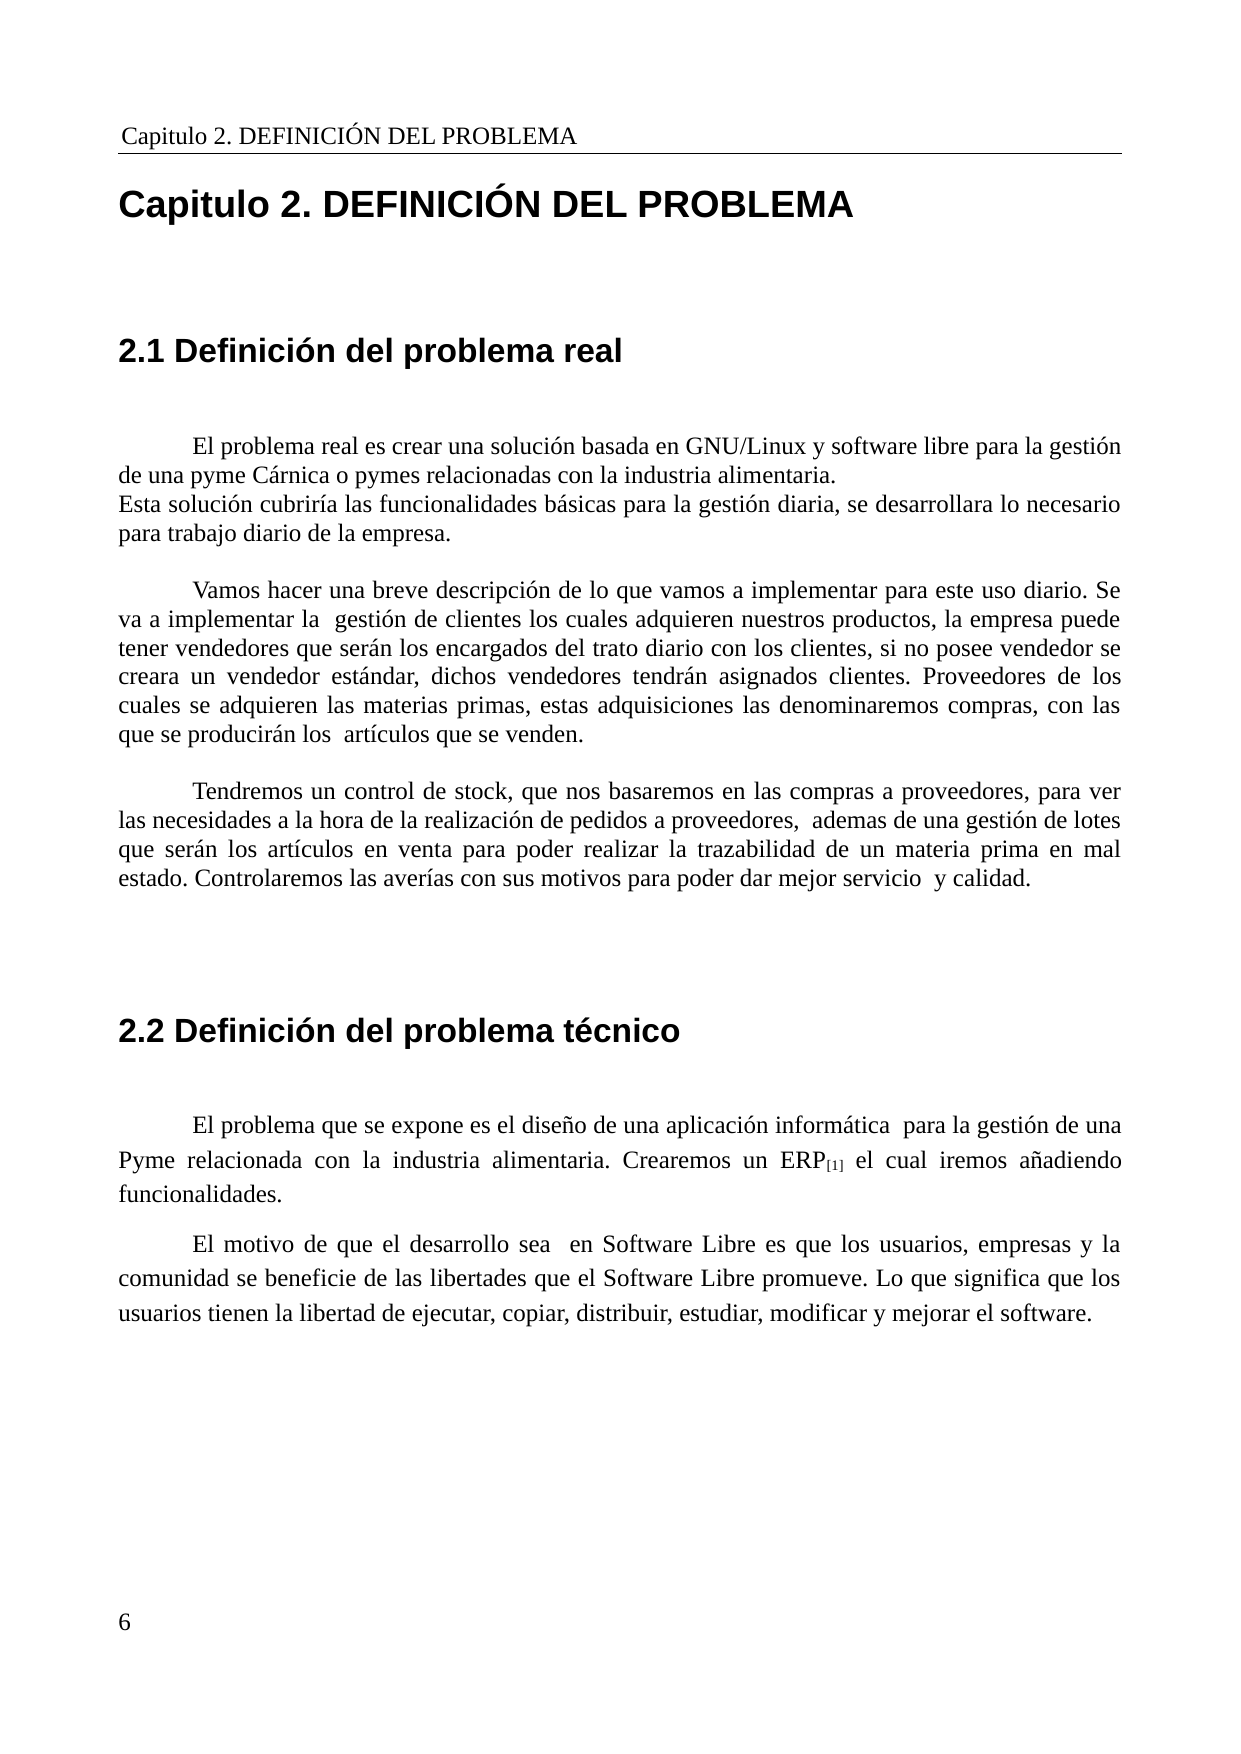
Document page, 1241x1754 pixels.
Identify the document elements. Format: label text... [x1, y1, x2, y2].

subtitle 2.1 Definición del problema real [118, 331, 1122, 370]
subtitle 2.2 Definición del problema técnico [118, 1010, 1122, 1049]
subtitle Capitulo 2. DEFINICIÓN DEL PROBLEMA [118, 182, 1122, 226]
text El problema real es crear una solución basada en GNU/Linux y software libre para la gestión de una pyme Cárnica o pymes relacionadas con la industria alimentaria. [118, 431, 1122, 489]
text Vamos hacer una breve descripción de lo que vamos a implementar para este uso diario. Se va a implementar la gestión de clientes los cuales adquieren nuestros productos, la empresa puede tener vendedores que serán los encargados del trato diario con los clientes, si no posee vendedor se creara un vendedor estándar, dichos vendedores tendrán asignados clientes. Proveedores de los cuales se adquieren las materias primas, estas adquisiciones las denominaremos compras, con las que se producirán los artículos que se venden. [118, 575, 1122, 748]
text El problema que se expone es el diseño de una aplicación informática para la gestión de una Pyme relacionada con la industria alimentaria. Crearemos un ERP[1] el cual iremos añadiendo funcionalidades. [118, 1111, 1122, 1208]
text Esta solución cubriría las funcionalidades básicas para la gestión diaria, se desarrollara lo necesario para trabajo diario de la empresa. [118, 489, 1122, 546]
text El motivo de que el desarrollo sea en Software Libre es que los usuarios, empresas y la comunidad se beneficie de las libertades que el Software Libre promueve. Lo que significa que los usuarios tienen la libertad de ejecutar, copiar, distribuir, estudiar, modificar y mejorar el software. [118, 1229, 1122, 1326]
text Tendremos un control de stock, que nos basaremos en las compras a proveedores, para ver las necesidades a la hora de la realización de pedidos a proveedores, ademas de una gestión de lotes que serán los artículos en venta para poder realizar la trazabilidad de un materia prima en mal estado. Controlaremos las averías con sus motivos para poder dar mejor servicio y calidad. [118, 776, 1122, 891]
